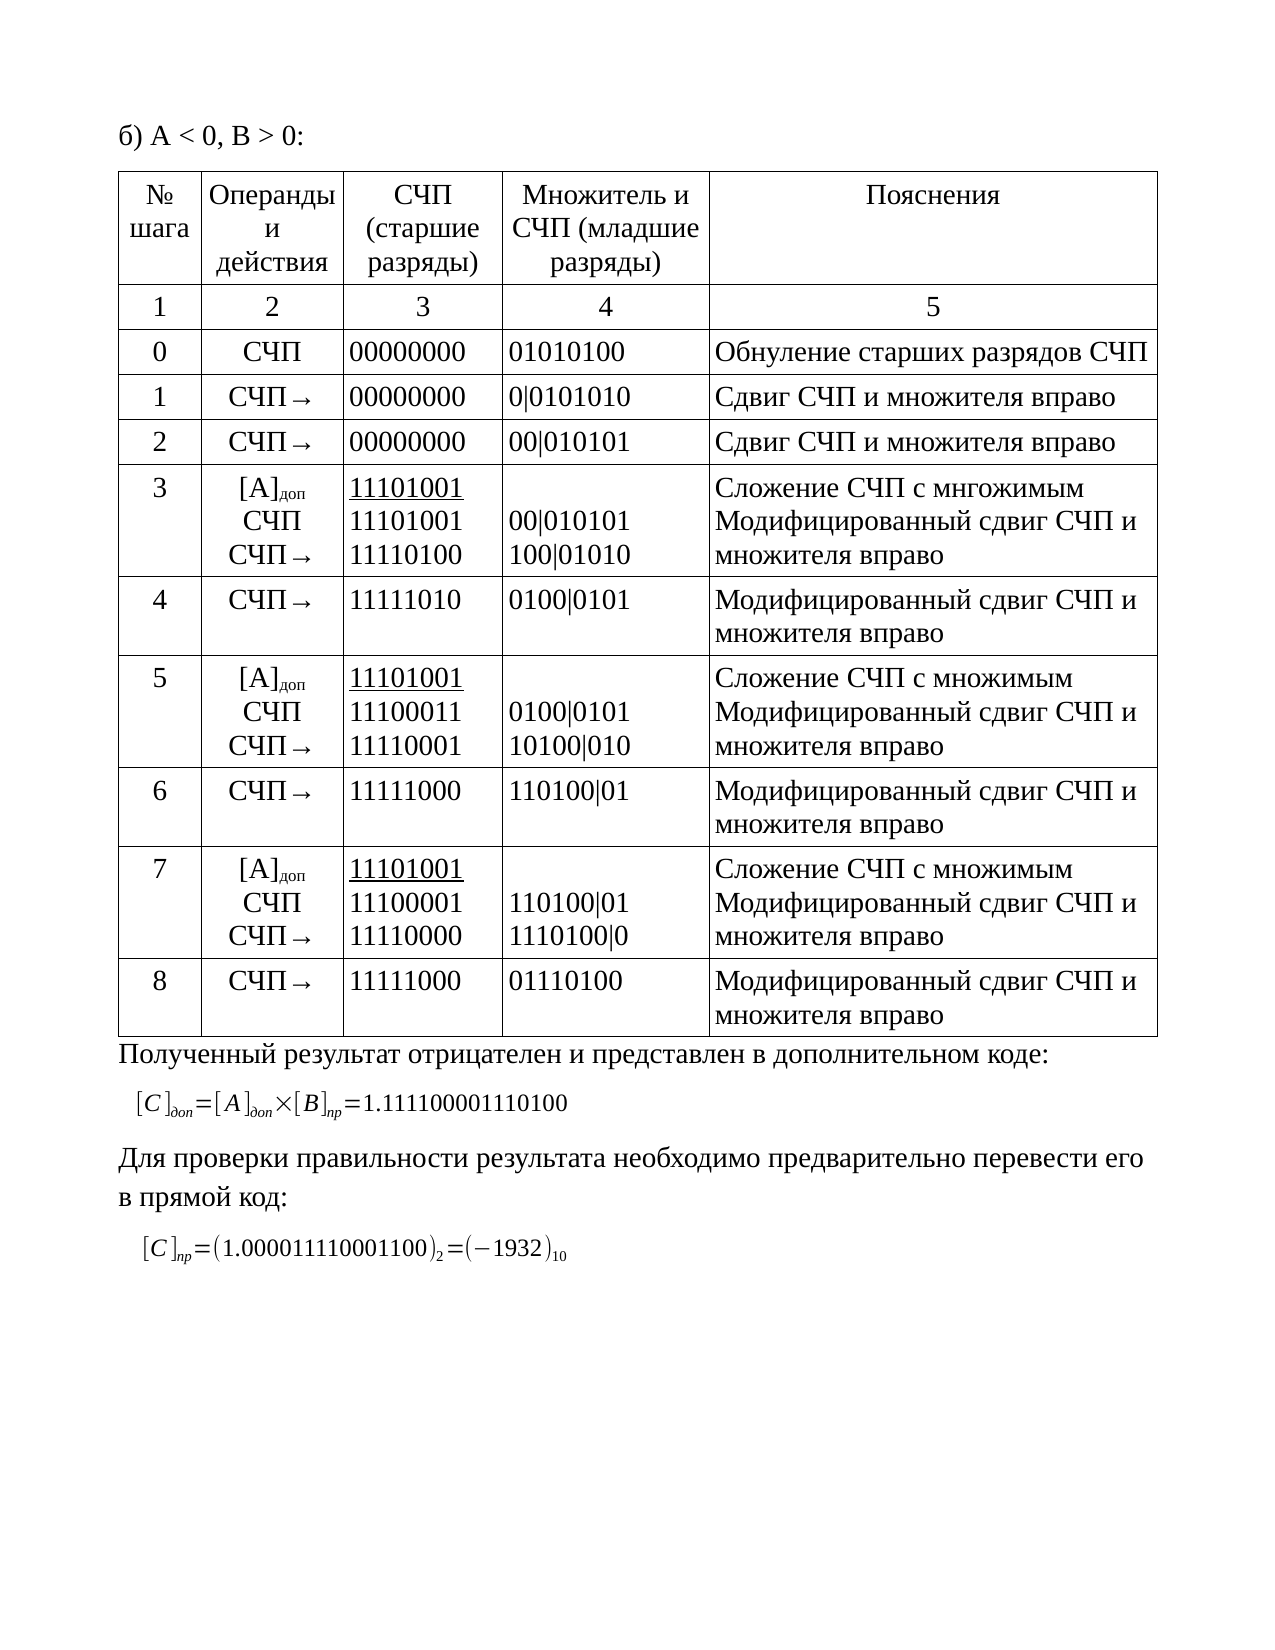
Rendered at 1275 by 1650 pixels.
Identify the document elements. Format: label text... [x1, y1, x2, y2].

table_cell 7 [119, 847, 201, 958]
table_cell 00000000 [344, 330, 502, 374]
table_cell СЧП→ [202, 577, 343, 655]
table_cell Cдвиг СЧП и множителя вправо [710, 375, 1157, 419]
table_cell 1 [119, 285, 201, 328]
table_cell Модифицированный сдвиг СЧП и множителя вправо [710, 577, 1157, 655]
table_cell 110100|01 [503, 768, 709, 846]
table_cell 11101001 11100001 11110000 [344, 847, 502, 958]
text Полученный результат отрицателен и представлен в дополнительном коде: [118, 1037, 1157, 1070]
table_cell 11101001 11101001 11110100 [344, 465, 502, 576]
table_cell 11101001 11100011 11110001 [344, 656, 502, 767]
table_cell 2 [202, 285, 343, 328]
table_cell 11111000 [344, 959, 502, 1036]
table_cell 4 [503, 285, 709, 328]
table_cell 00|010101 100|01010 [503, 465, 709, 576]
table_cell Сложение СЧП с множимым Модифицированный сдвиг СЧП и множителя вправо [710, 656, 1157, 767]
table_cell Сложение СЧП с мнгожимым Модифицированный сдвиг СЧП и множителя вправо [710, 465, 1157, 576]
table_cell 0100|0101 10100|010 [503, 656, 709, 767]
table_cell 8 [119, 959, 201, 1036]
table_cell Модифицированный сдвиг СЧП и множителя вправо [710, 959, 1157, 1036]
table_cell СЧП→ [202, 959, 343, 1036]
table_cell [A]доп СЧП СЧП→ [202, 465, 343, 576]
table_cell 0 [119, 330, 201, 374]
table_cell 0100|0101 [503, 577, 709, 655]
table_cell Обнуление старших разрядов СЧП [710, 330, 1157, 374]
table_cell 0|0101010 [503, 375, 709, 419]
table_cell Сложение СЧП с множимым Модифицированный сдвиг СЧП и множителя вправо [710, 847, 1157, 958]
table_cell 3 [344, 285, 502, 328]
table_cell 00|010101 [503, 420, 709, 464]
table_header Пояснения [710, 172, 1157, 283]
table_cell 01110100 [503, 959, 709, 1036]
table_header № шага [119, 172, 201, 283]
table_cell 110100|01 1110100|0 [503, 847, 709, 958]
table_cell Cдвиг СЧП и множителя вправо [710, 420, 1157, 464]
table_cell 1 [119, 375, 201, 419]
text Для проверки правильности результата необходимо предварительно перевести его в прямой код: [118, 1141, 1157, 1213]
table_header СЧП (старшие разряды) [344, 172, 502, 283]
table_cell 5 [119, 656, 201, 767]
table_header Операнды и действия [202, 172, 343, 283]
table_cell [A]доп СЧП СЧП→ [202, 656, 343, 767]
table_header Множитель и СЧП (младшие разряды) [503, 172, 709, 283]
table_cell [A]доп СЧП СЧП→ [202, 847, 343, 958]
table_cell 01010100 [503, 330, 709, 374]
table_cell СЧП [202, 330, 343, 374]
table_cell 6 [119, 768, 201, 846]
table_cell СЧП→ [202, 768, 343, 846]
table_cell Модифицированный сдвиг СЧП и множителя вправо [710, 768, 1157, 846]
table_cell СЧП→ [202, 375, 343, 419]
table_cell 11111000 [344, 768, 502, 846]
table_cell 2 [119, 420, 201, 464]
text б) А < 0, B > 0: [118, 118, 1157, 152]
table_cell 11111010 [344, 577, 502, 655]
table_cell 00000000 [344, 375, 502, 419]
table_cell 00000000 [344, 420, 502, 464]
table_cell 3 [119, 465, 201, 576]
table_cell 5 [710, 285, 1157, 328]
table_cell 4 [119, 577, 201, 655]
table_cell СЧП→ [202, 420, 343, 464]
